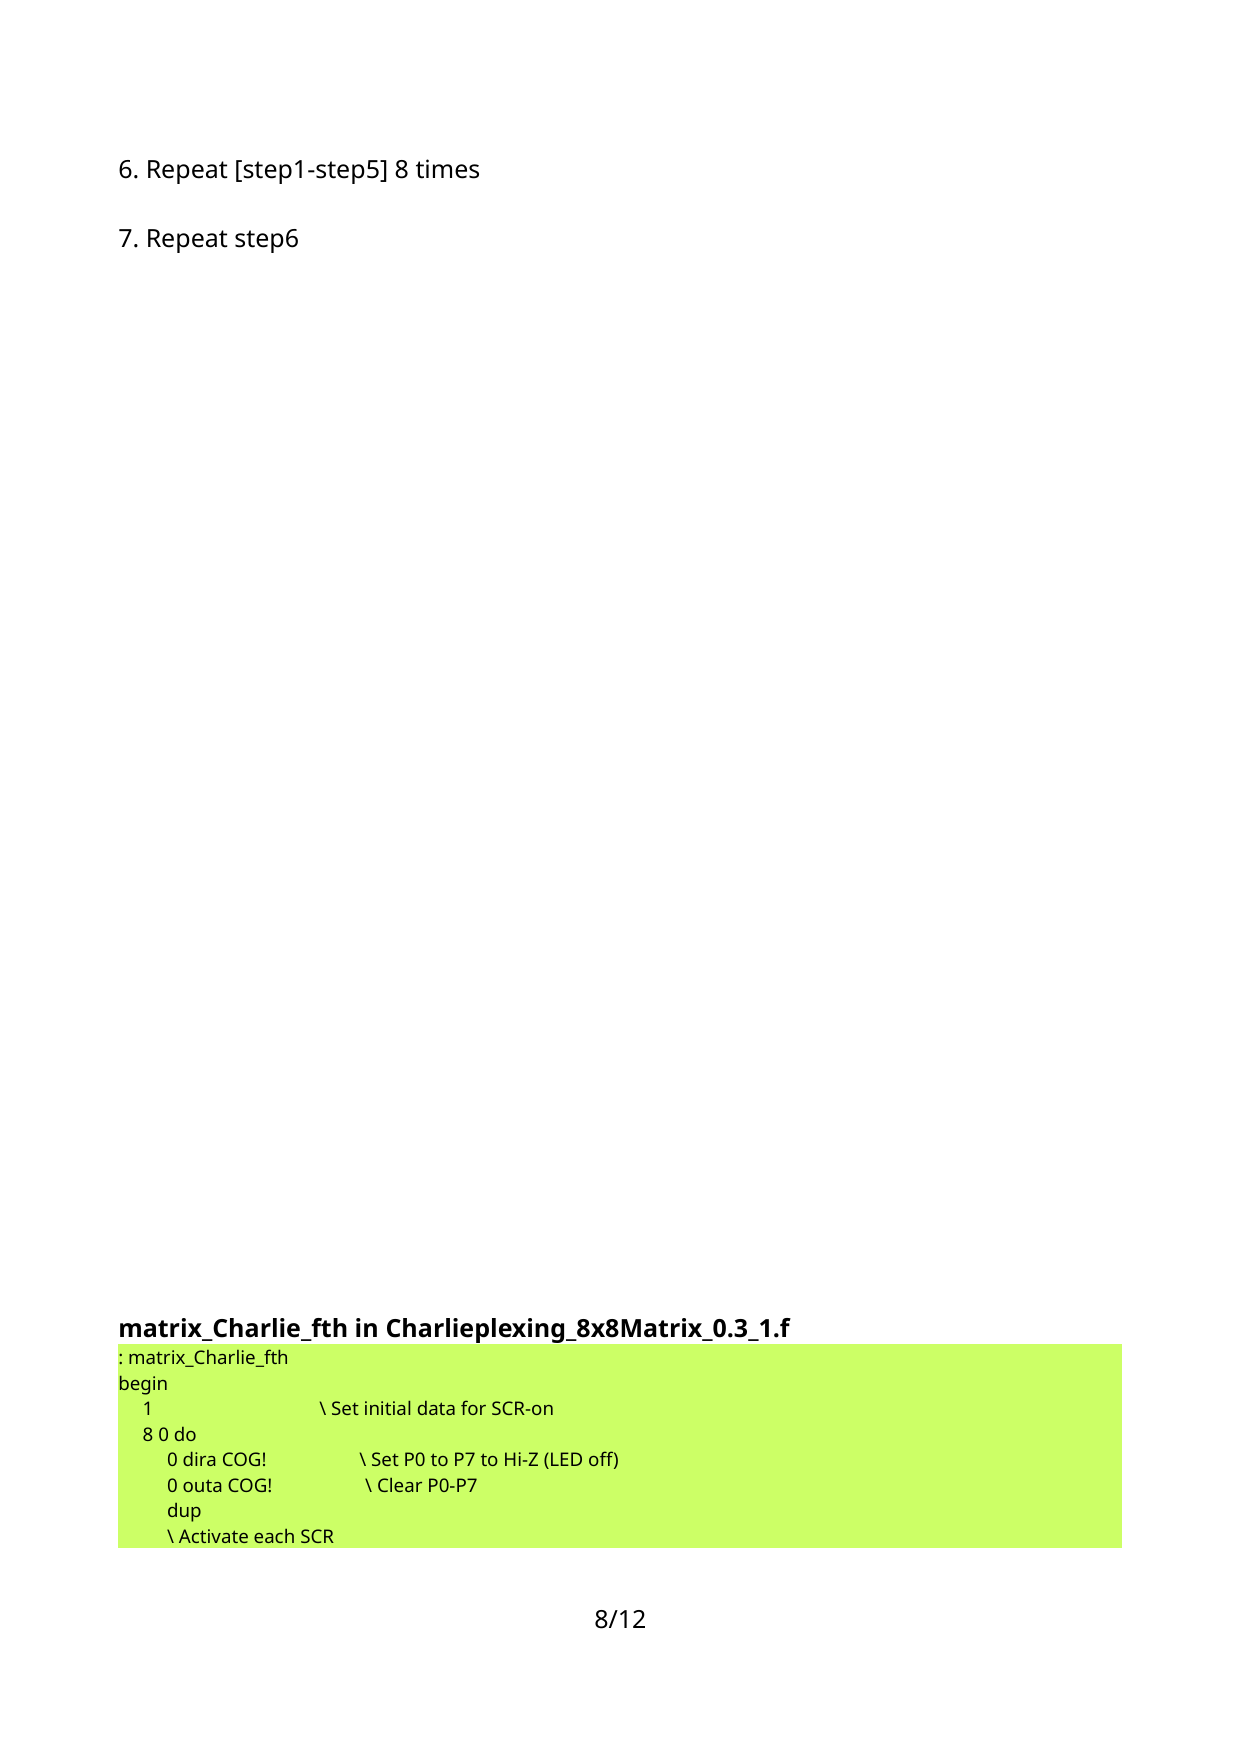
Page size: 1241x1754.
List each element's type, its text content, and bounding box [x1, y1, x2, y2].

text 7. Repeat step6 [118, 220, 1122, 254]
text 6. Repeat [step1-step5] 8 times [118, 152, 1122, 186]
text matrix_Charlie_fth in Charlieplexing_8x8Matrix_0.3_1.f [118, 1310, 1122, 1344]
text dup [118, 1497, 1122, 1523]
text begin [118, 1370, 1122, 1395]
text 1 \ Set initial data for SCR-on [118, 1395, 1122, 1421]
text 0 outa COG! \ Clear P0-P7 [118, 1472, 1122, 1497]
text \ Activate each SCR [118, 1523, 1122, 1548]
text 8 0 do [118, 1421, 1122, 1446]
text : matrix_Charlie_fth [118, 1344, 1122, 1370]
text 0 dira COG! \ Set P0 to P7 to Hi-Z (LED off) [118, 1446, 1122, 1472]
